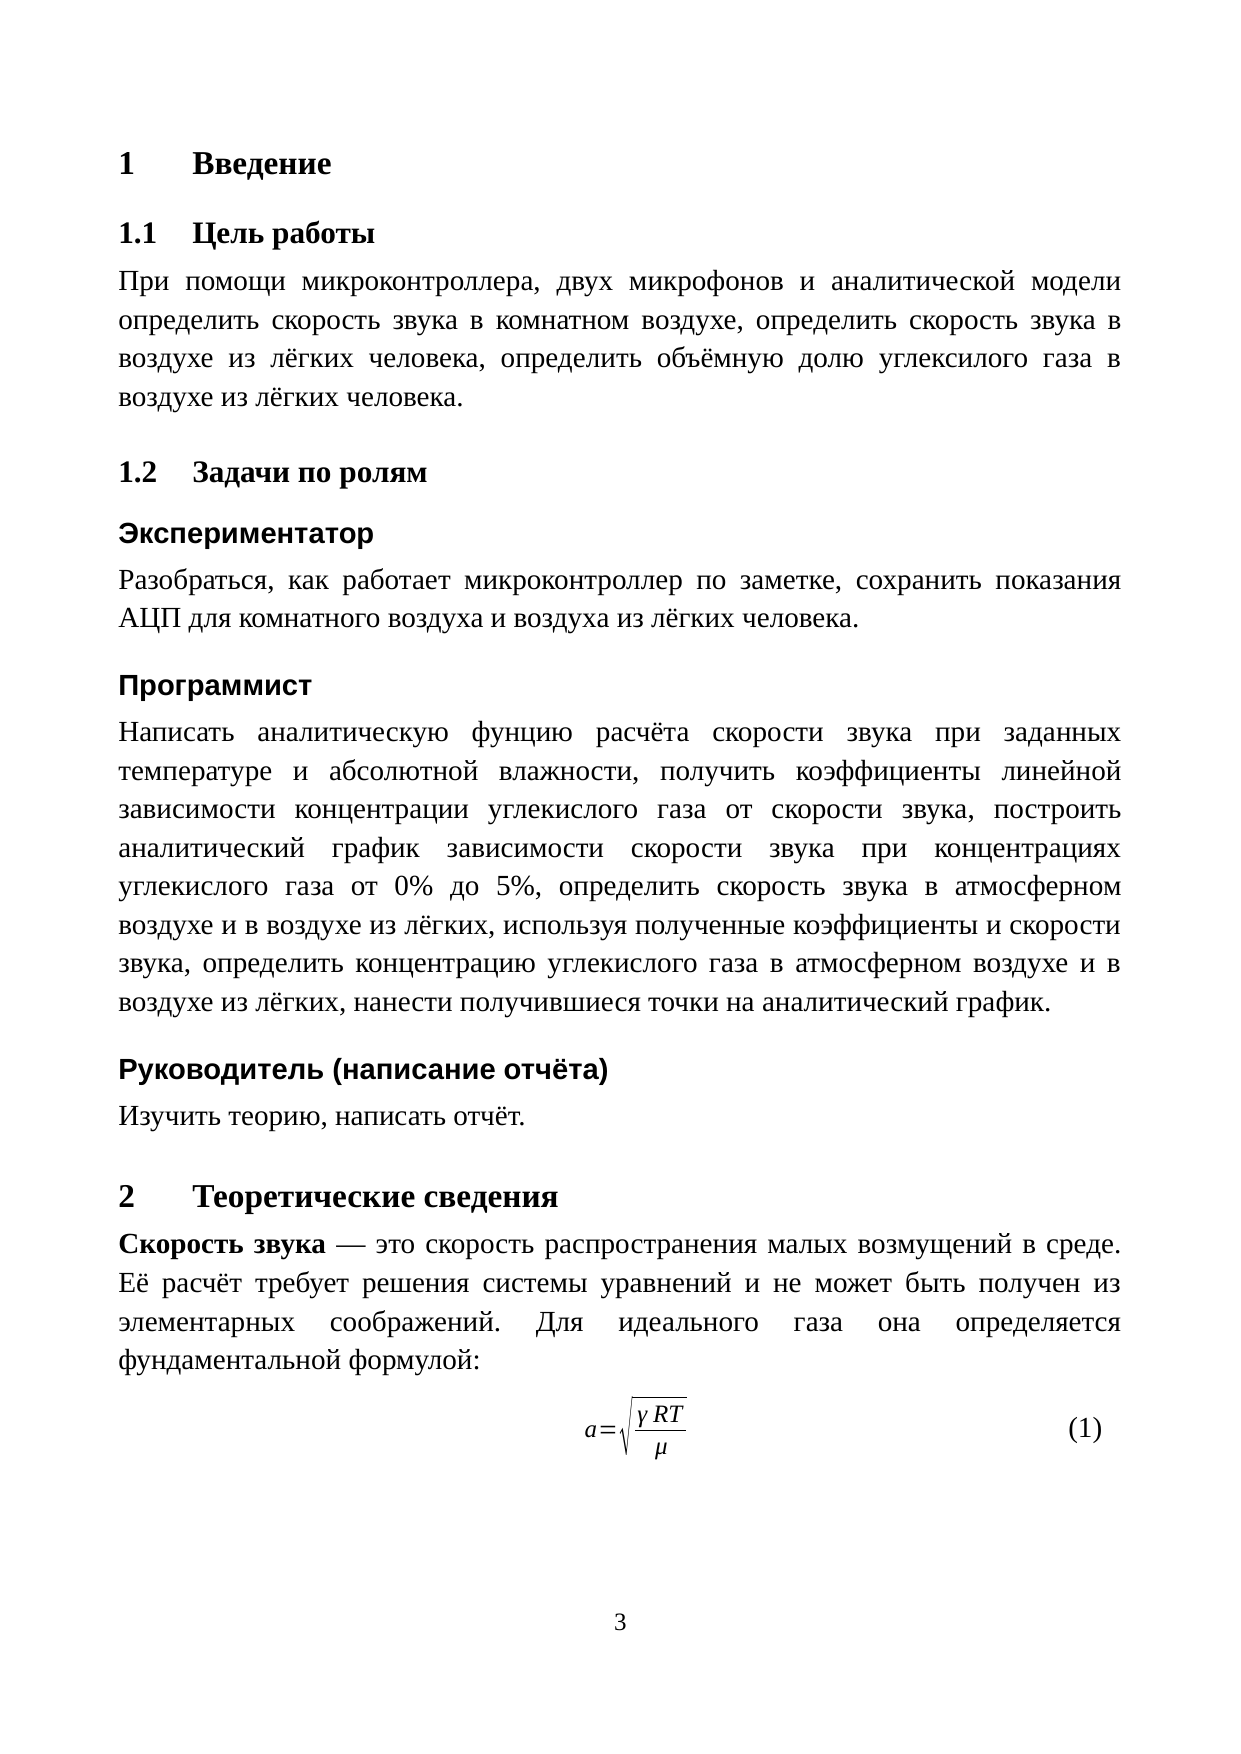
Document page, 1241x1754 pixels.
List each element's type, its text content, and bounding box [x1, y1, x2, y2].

subtitle Программист [118, 668, 1122, 702]
subtitle Руководитель (написание отчёта) [118, 1052, 1122, 1085]
subtitle Экспериментатор [118, 516, 1122, 549]
text (1) [118, 1395, 1122, 1460]
text Написать аналитическую фунцию расчёта скорости звука при заданных температуре и абсолютной влажности, получить коэффициенты линейной зависимости концентрации углекислого газа от скорости звука, построить аналитический график зависимости скорости звука при концентрациях углекислого газа от 0% до 5%, определить скорость звука в атмосферном воздухе и в воздухе из лёгких, используя полученные коэффициенты и скорости звука, определить концентрацию углекислого газа в атмосферном воздухе и в воздухе из лёгких, нанести получившиеся точки на аналитический график. [118, 714, 1122, 1017]
subtitle Задачи по ролям [118, 453, 1122, 489]
subtitle Теоретические сведения [118, 1176, 1122, 1214]
text Разобраться, как работает микроконтроллер по заметке, сохранить показания АЦП для комнатного воздуха и воздуха из лёгких человека. [118, 562, 1122, 634]
text Скорость звука — это скорость распространения малых возмущений в среде. Её расчёт требует решения системы уравнений и не может быть получен из элементарных соображений. Для идеального газа она определяется фундаментальной формулой: [118, 1227, 1122, 1376]
text Изучить теорию, написать отчёт. [118, 1098, 1122, 1131]
subtitle Введение [118, 143, 1122, 181]
text При помощи микроконтроллера, двух микрофонов и аналитической модели определить скорость звука в комнатном воздухе, определить скорость звука в воздухе из лёгких человека, определить объёмную долю углексилого газа в воздухе из лёгких человека. [118, 263, 1122, 412]
subtitle Цель работы [118, 215, 1122, 251]
